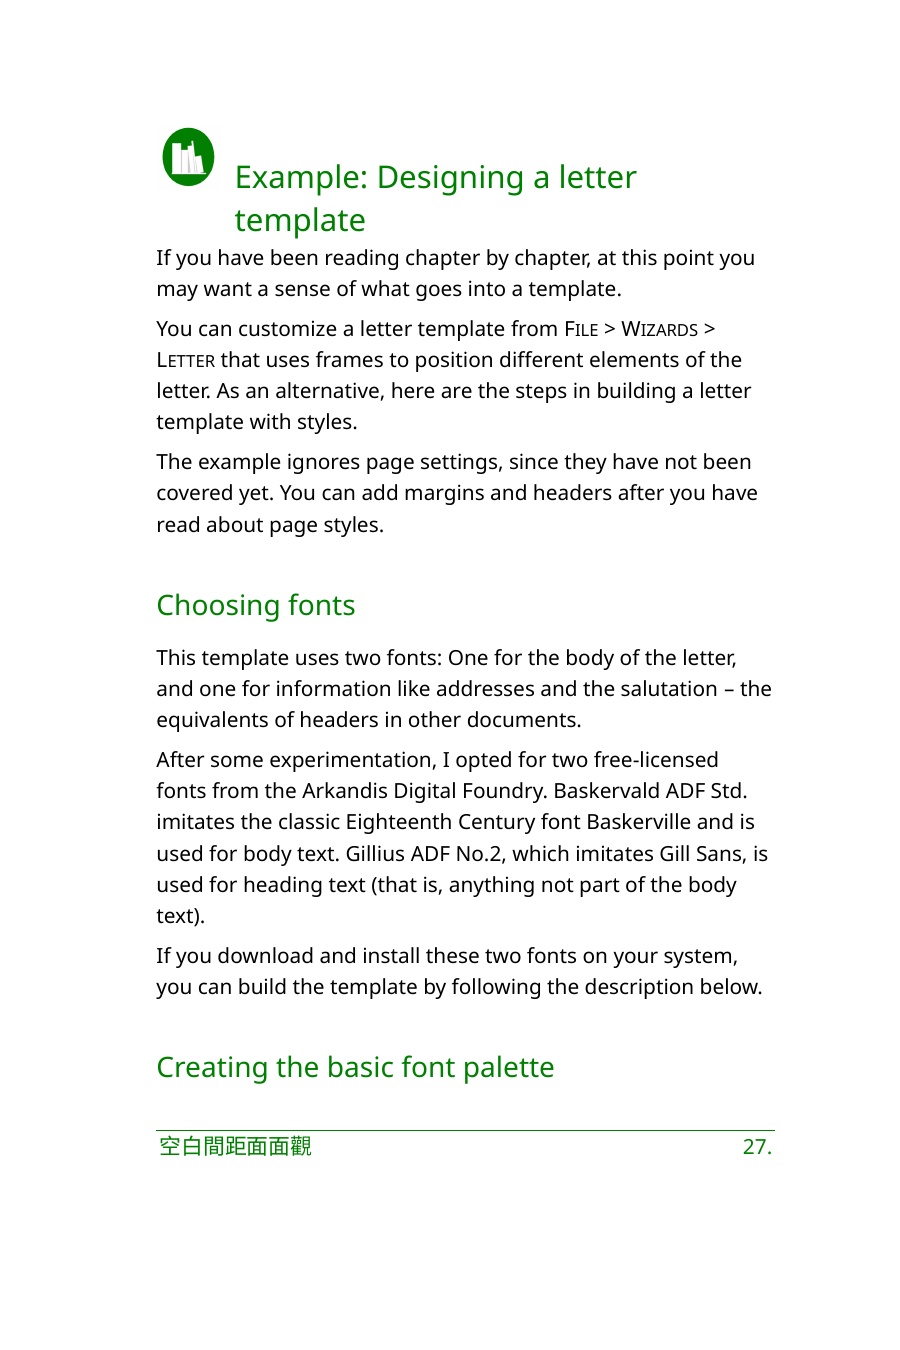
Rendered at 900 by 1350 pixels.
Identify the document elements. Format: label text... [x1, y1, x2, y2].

text You can customize a letter template from File > Wizards > Letter that uses frames to position different elements of the letter. As an alternative, here are the steps in building a letter template with styles. [156, 311, 775, 436]
subtitle Example: Designing a letter template [156, 125, 775, 240]
subtitle Creating the basic font palette [156, 1047, 775, 1086]
text After some experimentation, I opted for two free-licensed fonts from the Arkandis Digital Foundry. Baskervald ADF Std. imitates the classic Eighteenth Century font Baskerville and is used for body text. Gillius ADF No.2, which imitates Gill Sans, is used for heading text (that is, anything not part of the body text). [156, 742, 775, 930]
text If you download and install these two fonts on your system, you can build the template by following the description below. [156, 938, 775, 1001]
text The example ignores page settings, since they have not been covered yet. You can add margins and headers after you have read about page styles. [156, 444, 775, 538]
text This template uses two fonts: One for the body of the letter, and one for information like addresses and the salutation – the equivalents of headers in other documents. [156, 640, 775, 734]
text If you have been reading chapter by chapter, at this point you may want a sense of what goes into a template. [156, 240, 775, 303]
subtitle Choosing fonts [156, 585, 775, 623]
picture [157, 125, 220, 189]
